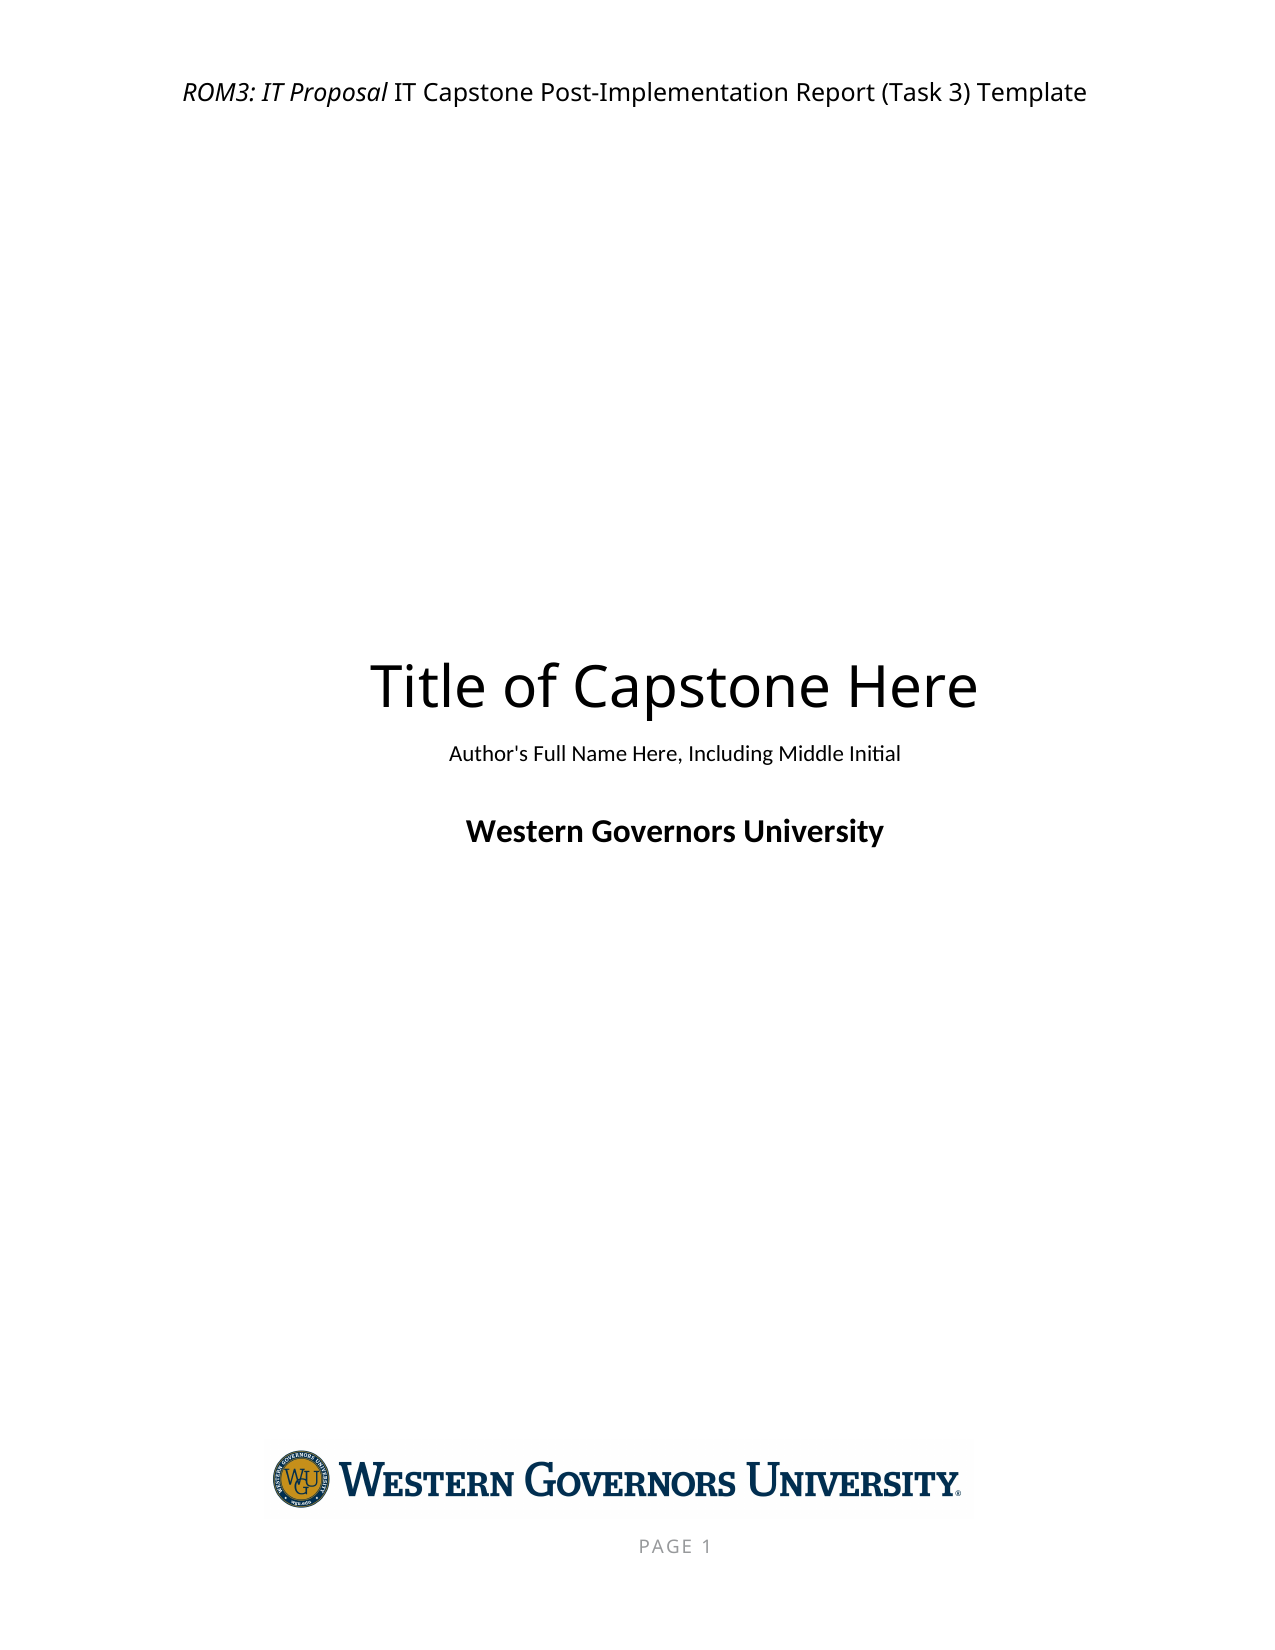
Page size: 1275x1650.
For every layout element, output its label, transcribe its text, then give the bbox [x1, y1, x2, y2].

subtitle Western Governors University [150, 810, 1125, 851]
text Author's Full Name Here, Including Middle Initial [150, 739, 1125, 767]
title Title of Capstone Here [150, 646, 1125, 725]
picture [263, 1439, 974, 1519]
